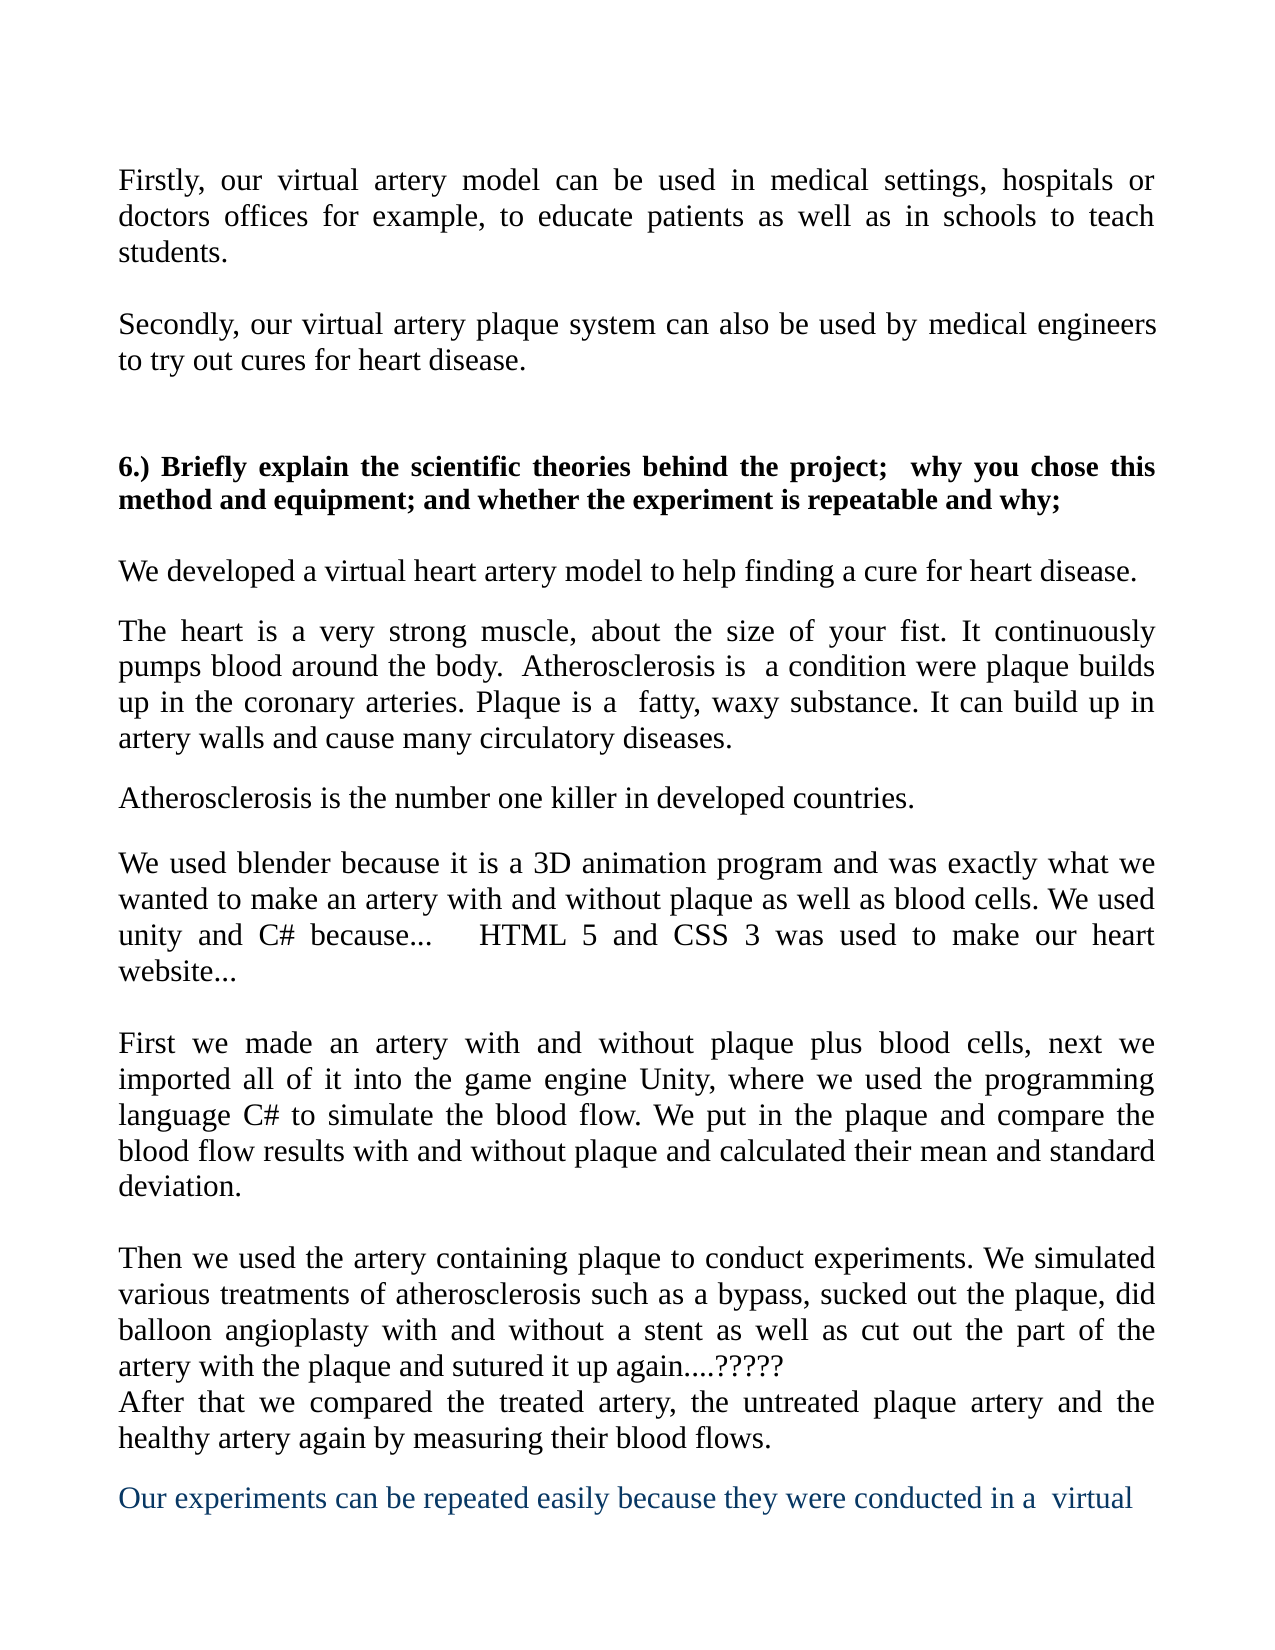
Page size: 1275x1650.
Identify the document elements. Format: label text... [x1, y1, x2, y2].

text We developed a virtual heart artery model to help finding a cure for heart disease. [118, 552, 1157, 588]
text 6.) Briefly explain the scientific theories behind the project; why you chose this method and equipment; and whether the experiment is repeatable and why; [118, 449, 1157, 516]
text After that we compared the treated artery, the untreated plaque artery and the healthy artery again by measuring their blood flows. [118, 1383, 1157, 1455]
text Atherosclerosis is the number one killer in developed countries. [118, 779, 1157, 816]
text The heart is a very strong muscle, about the size of your fist. It continuously pumps blood around the body. Atherosclerosis is a condition were plaque builds up in the coronary arteries. Plaque is a fatty, waxy substance. It can build up in artery walls and cause many circulatory diseases. [118, 612, 1157, 756]
text Firstly, our virtual artery model can be used in medical settings, hospitals or doctors offices for example, to educate patients as well as in schools to teach students. [118, 161, 1157, 269]
text We used blender because it is a 3D animation program and was exactly what we wanted to make an artery with and without plaque as well as blood cells. We used unity and C# because... HTML 5 and CSS 3 was used to make our heart website... [118, 844, 1157, 988]
text Our experiments can be repeated easily because they were conducted in a virtual [118, 1479, 1157, 1515]
text First we made an artery with and without plaque plus blood cells, next we imported all of it into the game engine Unity, where we used the programming language C# to simulate the blood flow. We put in the plaque and compare the blood flow results with and without plaque and calculated their mean and standard deviation. [118, 1024, 1157, 1204]
text Secondly, our virtual artery plaque system can also be used by medical engineers to try out cures for heart disease. [118, 305, 1157, 377]
text Then we used the artery containing plaque to conduct experiments. We simulated various treatments of atherosclerosis such as a bypass, sucked out the plaque, did balloon angioplasty with and without a stent as well as cut out the part of the artery with the plaque and sutured it up again....????? [118, 1239, 1157, 1383]
